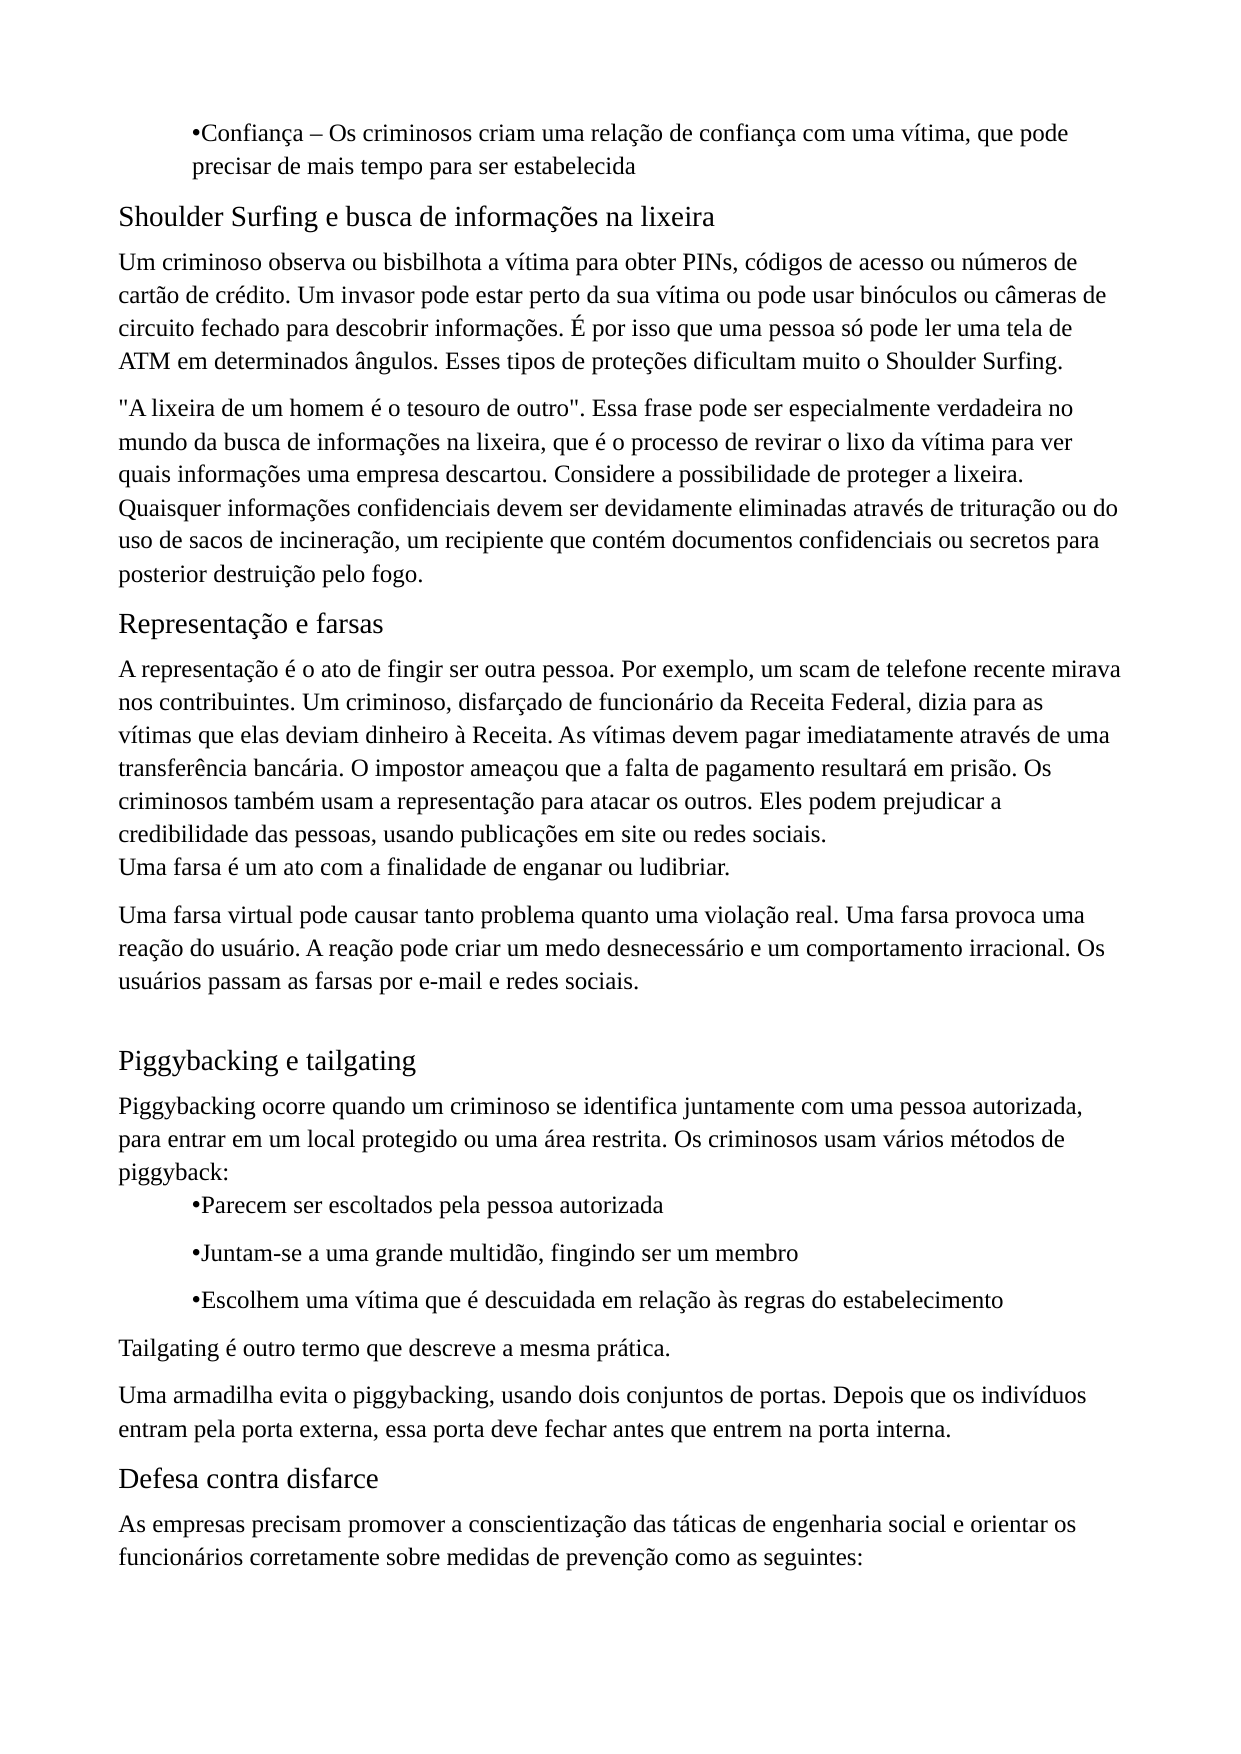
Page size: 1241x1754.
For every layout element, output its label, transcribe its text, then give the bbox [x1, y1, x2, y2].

text A representação é o ato de fingir ser outra pessoa. Por exemplo, um scam de telefone recente mirava nos contribuintes. Um criminoso, disfarçado de funcionário da Receita Federal, dizia para as vítimas que elas deviam dinheiro à Receita. As vítimas devem pagar imediatamente através de uma transferência bancária. O impostor ameaçou que a falta de pagamento resultará em prisão. Os criminosos também usam a representação para atacar os outros. Eles podem prejudicar a credibilidade das pessoas, usando publicações em site ou redes sociais. [118, 654, 1122, 848]
list Parecem ser escoltados pela pessoa autorizada [118, 1190, 1122, 1219]
list Juntam-se a uma grande multidão, fingindo ser um membro [118, 1238, 1122, 1267]
subtitle Defesa contra disfarce [118, 1461, 1122, 1495]
text Uma farsa virtual pode causar tanto problema quanto uma violação real. Uma farsa provoca uma reação do usuário. A reação pode criar um medo desnecessário e um comportamento irracional. Os usuários passam as farsas por e-mail e redes sociais. [118, 900, 1122, 995]
text Tailgating é outro termo que descreve a mesma prática. [118, 1333, 1122, 1362]
text Um criminoso observa ou bisbilhota a vítima para obter PINs, códigos de acesso ou números de cartão de crédito. Um invasor pode estar perto da sua vítima ou pode usar binóculos ou câmeras de circuito fechado para descobrir informações. É por isso que uma pessoa só pode ler uma tela de ATM em determinados ângulos. Esses tipos de proteções dificultam muito o Shoulder Surfing. [118, 247, 1122, 375]
subtitle Shoulder Surfing e busca de informações na lixeira [118, 199, 1122, 232]
list Confiança – Os criminosos criam uma relação de confiança com uma vítima, que pode precisar de mais tempo para ser estabelecida [118, 118, 1122, 180]
text Uma farsa é um ato com a finalidade de enganar ou ludibriar. [118, 852, 1122, 881]
subtitle Representação e farsas [118, 606, 1122, 640]
list Escolhem uma vítima que é descuidada em relação às regras do estabelecimento [118, 1285, 1122, 1314]
text Piggybacking ocorre quando um criminoso se identifica juntamente com uma pessoa autorizada, para entrar em um local protegido ou uma área restrita. Os criminosos usam vários métodos de piggyback: [118, 1091, 1122, 1186]
text "A lixeira de um homem é o tesouro de outro". Essa frase pode ser especialmente verdadeira no mundo da busca de informações na lixeira, que é o processo de revirar o lixo da vítima para ver quais informações uma empresa descartou. Considere a possibilidade de proteger a lixeira. Quaisquer informações confidenciais devem ser devidamente eliminadas através de trituração ou do uso de sacos de incineração, um recipiente que contém documentos confidenciais ou secretos para posterior destruição pelo fogo. [118, 393, 1122, 587]
subtitle Piggybacking e tailgating [118, 1043, 1122, 1077]
text As empresas precisam promover a conscientização das táticas de engenharia social e orientar os funcionários corretamente sobre medidas de prevenção como as seguintes: [118, 1509, 1122, 1571]
text Uma armadilha evita o piggybacking, usando dois conjuntos de portas. Depois que os indivíduos entram pela porta externa, essa porta deve fechar antes que entrem na porta interna. [118, 1381, 1122, 1442]
